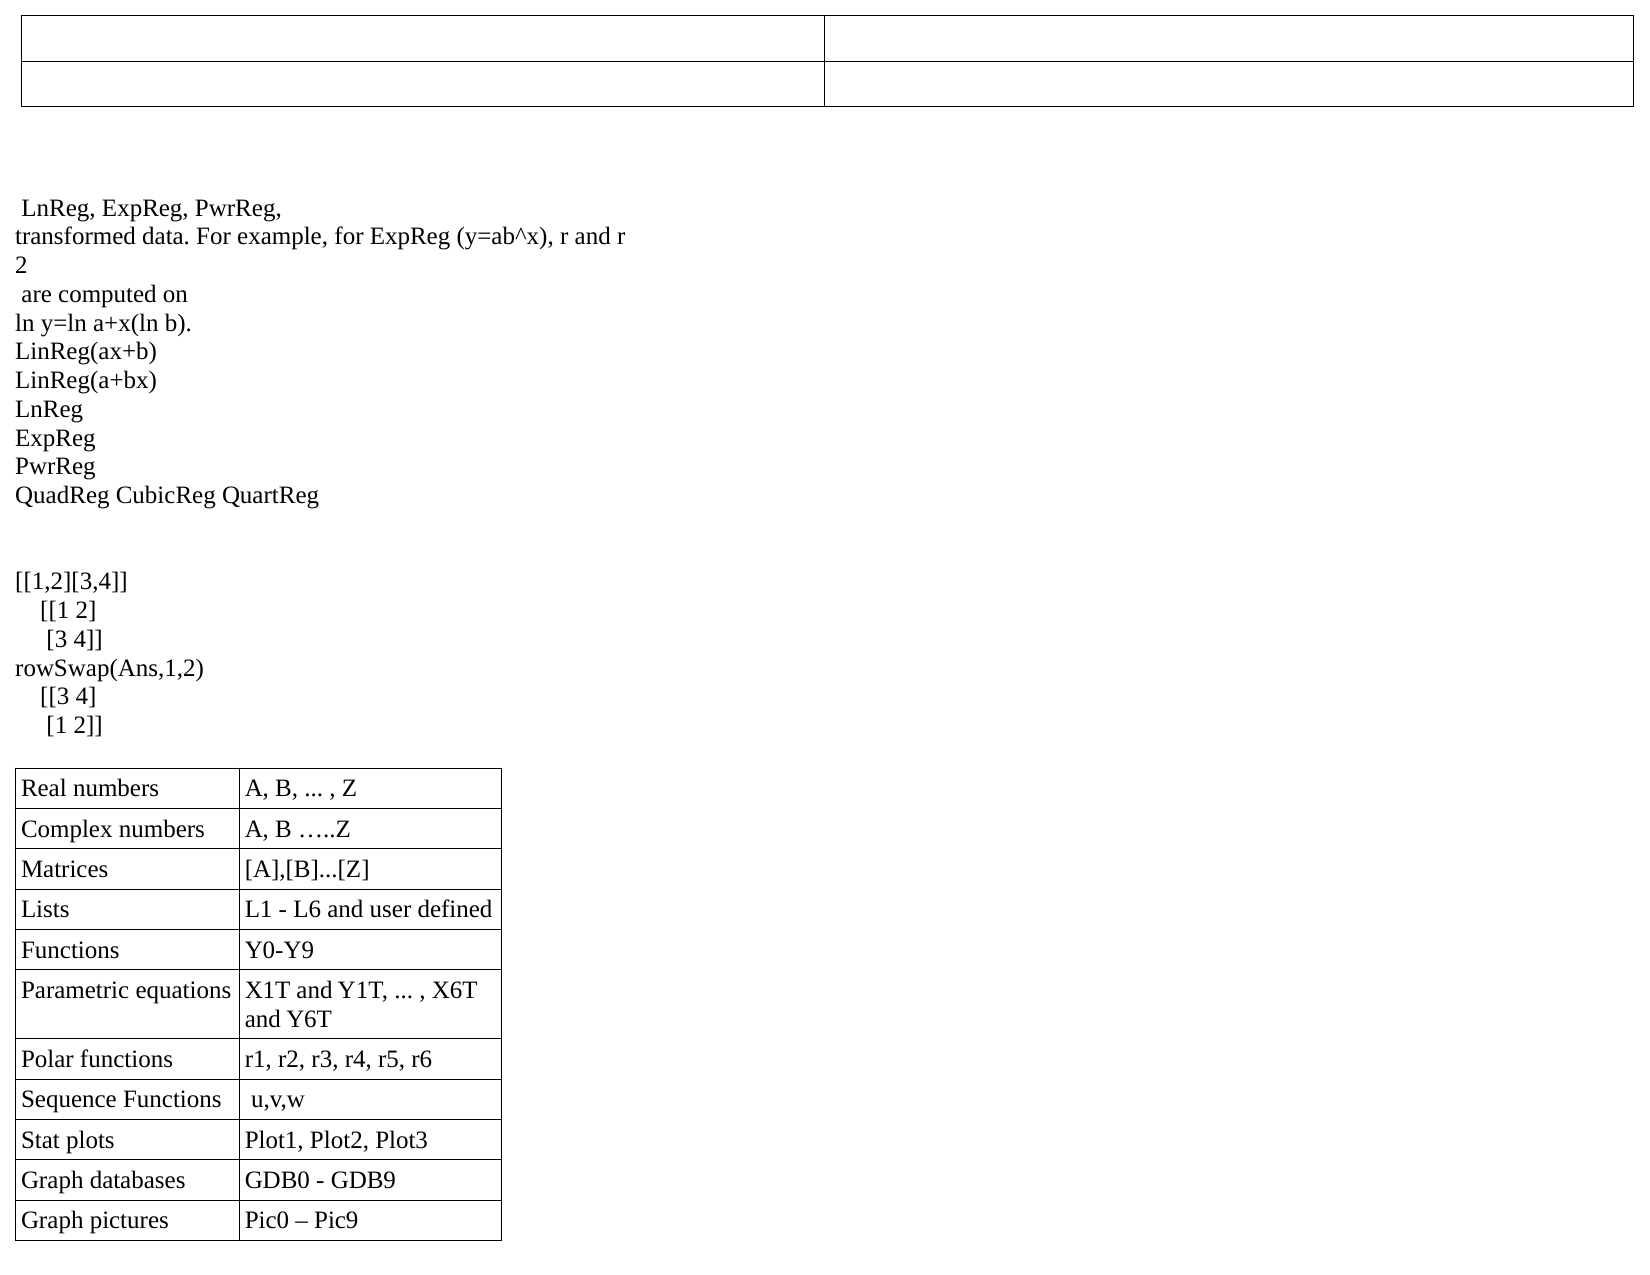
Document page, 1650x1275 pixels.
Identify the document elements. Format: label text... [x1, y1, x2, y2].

text are computed on [15, 279, 1635, 308]
table_header A, B, ... , Z [240, 769, 501, 808]
text transformed data. For example, for ExpReg (y=ab^x), r and r [15, 221, 1635, 250]
table_cell [825, 62, 1633, 106]
table_cell A, B …..Z [240, 809, 501, 848]
text [[1,2][3,4]] [15, 566, 1635, 595]
table_cell Y0-Y9 [240, 930, 501, 969]
table_cell X1T and Y1T, ... , X6T and Y6T [240, 970, 501, 1038]
table_cell Pic0 – Pic9 [240, 1201, 501, 1240]
table_cell [A],[B]...[Z] [240, 849, 501, 888]
table_cell [22, 62, 824, 106]
text QuadReg CubicReg QuartReg [15, 480, 1635, 509]
table_cell Plot1, Plot2, Plot3 [240, 1120, 501, 1159]
text LnReg [15, 394, 1635, 423]
text ExpReg [15, 423, 1635, 451]
table_cell Lists [16, 890, 239, 929]
table_cell u,v,w [240, 1080, 501, 1119]
table_cell Functions [16, 930, 239, 969]
text 2 [15, 250, 1635, 279]
text rowSwap(Ans,1,2) [15, 653, 1635, 681]
text LinReg(a+bx) [15, 365, 1635, 394]
text ln y=ln a+x(ln b). [15, 308, 1635, 336]
table_cell Graph pictures [16, 1201, 239, 1240]
text PwrReg [15, 451, 1635, 480]
table_cell Complex numbers [16, 809, 239, 848]
table_cell L1 - L6 and user defined [240, 890, 501, 929]
table_cell [825, 16, 1633, 61]
table_cell r1, r2, r3, r4, r5, r6 [240, 1039, 501, 1078]
text LinReg(ax+b) [15, 336, 1635, 365]
table_cell Matrices [16, 849, 239, 888]
table_cell GDB0 - GDB9 [240, 1160, 501, 1199]
text [1 2]] [15, 710, 1635, 739]
table_cell Stat plots [16, 1120, 239, 1159]
table_cell [22, 16, 824, 61]
table_cell Parametric equations [16, 970, 239, 1038]
table_cell Graph databases [16, 1160, 239, 1199]
table_cell Polar functions [16, 1039, 239, 1078]
text LnReg, ExpReg, PwrReg, [15, 193, 1635, 221]
text [[3 4] [15, 681, 1635, 710]
text [[1 2] [15, 595, 1635, 624]
table_cell Sequence Functions [16, 1080, 239, 1119]
text [3 4]] [15, 624, 1635, 653]
table_header Real numbers [16, 769, 239, 808]
